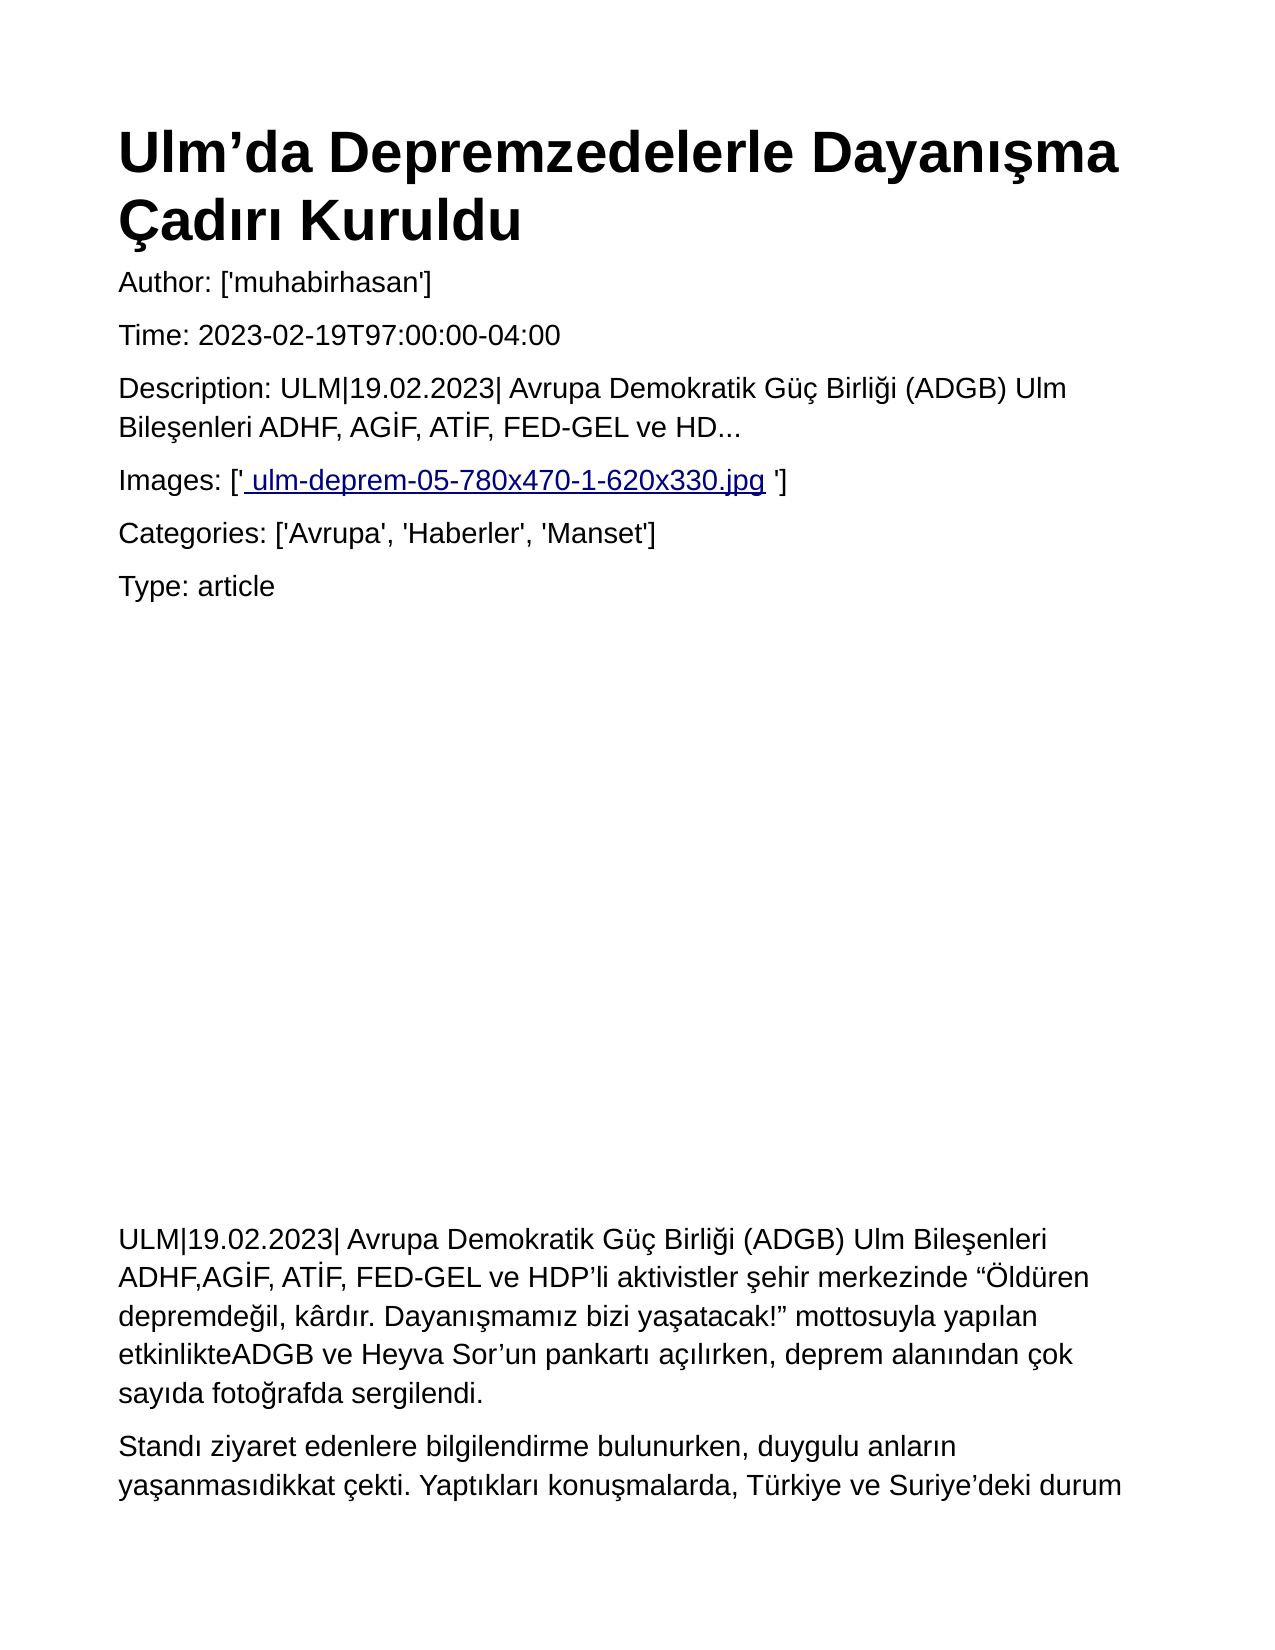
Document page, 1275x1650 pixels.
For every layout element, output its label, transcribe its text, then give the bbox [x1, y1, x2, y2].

text Type: article [118, 569, 1157, 602]
text Images: [' ulm-deprem-05-780x470-1-620x330.jpg '] [118, 463, 1157, 496]
text Time: 2023-02-19T97:00:00-04:00 [118, 318, 1157, 351]
text Description: ULM|19.02.2023| Avrupa Demokratik Güç Birliği (ADGB) Ulm Bileşenleri ADHF, AGİF, ATİF, FED-GEL ve HD... [118, 371, 1157, 443]
text Categories: ['Avrupa', 'Haberler', 'Manset'] [118, 516, 1157, 549]
text ULM|19.02.2023| Avrupa Demokratik Güç Birliği (ADGB) Ulm Bileşenleri ADHF,AGİF, ATİF, FED-GEL ve HDP’li aktivistler şehir merkezinde “Öldüren depremdeğil, kârdır. Dayanışmamız bizi yaşatacak!” mottosuyla yapılan etkinlikteADGB ve Heyva Sor’un pankartı açılırken, deprem alanından çok sayıda fotoğrafda sergilendi. [118, 1222, 1157, 1409]
text Author: ['muhabirhasan'] [118, 265, 1157, 298]
subtitle Ulm’da Depremzedelerle Dayanışma Çadırı Kuruldu [118, 118, 1157, 252]
text Standı ziyaret edenlere bilgilendirme bulunurken, duygulu anların yaşanmasıdikkat çekti. Yaptıkları konuşmalarda, Türkiye ve Suriye’deki durum [118, 1429, 1157, 1501]
